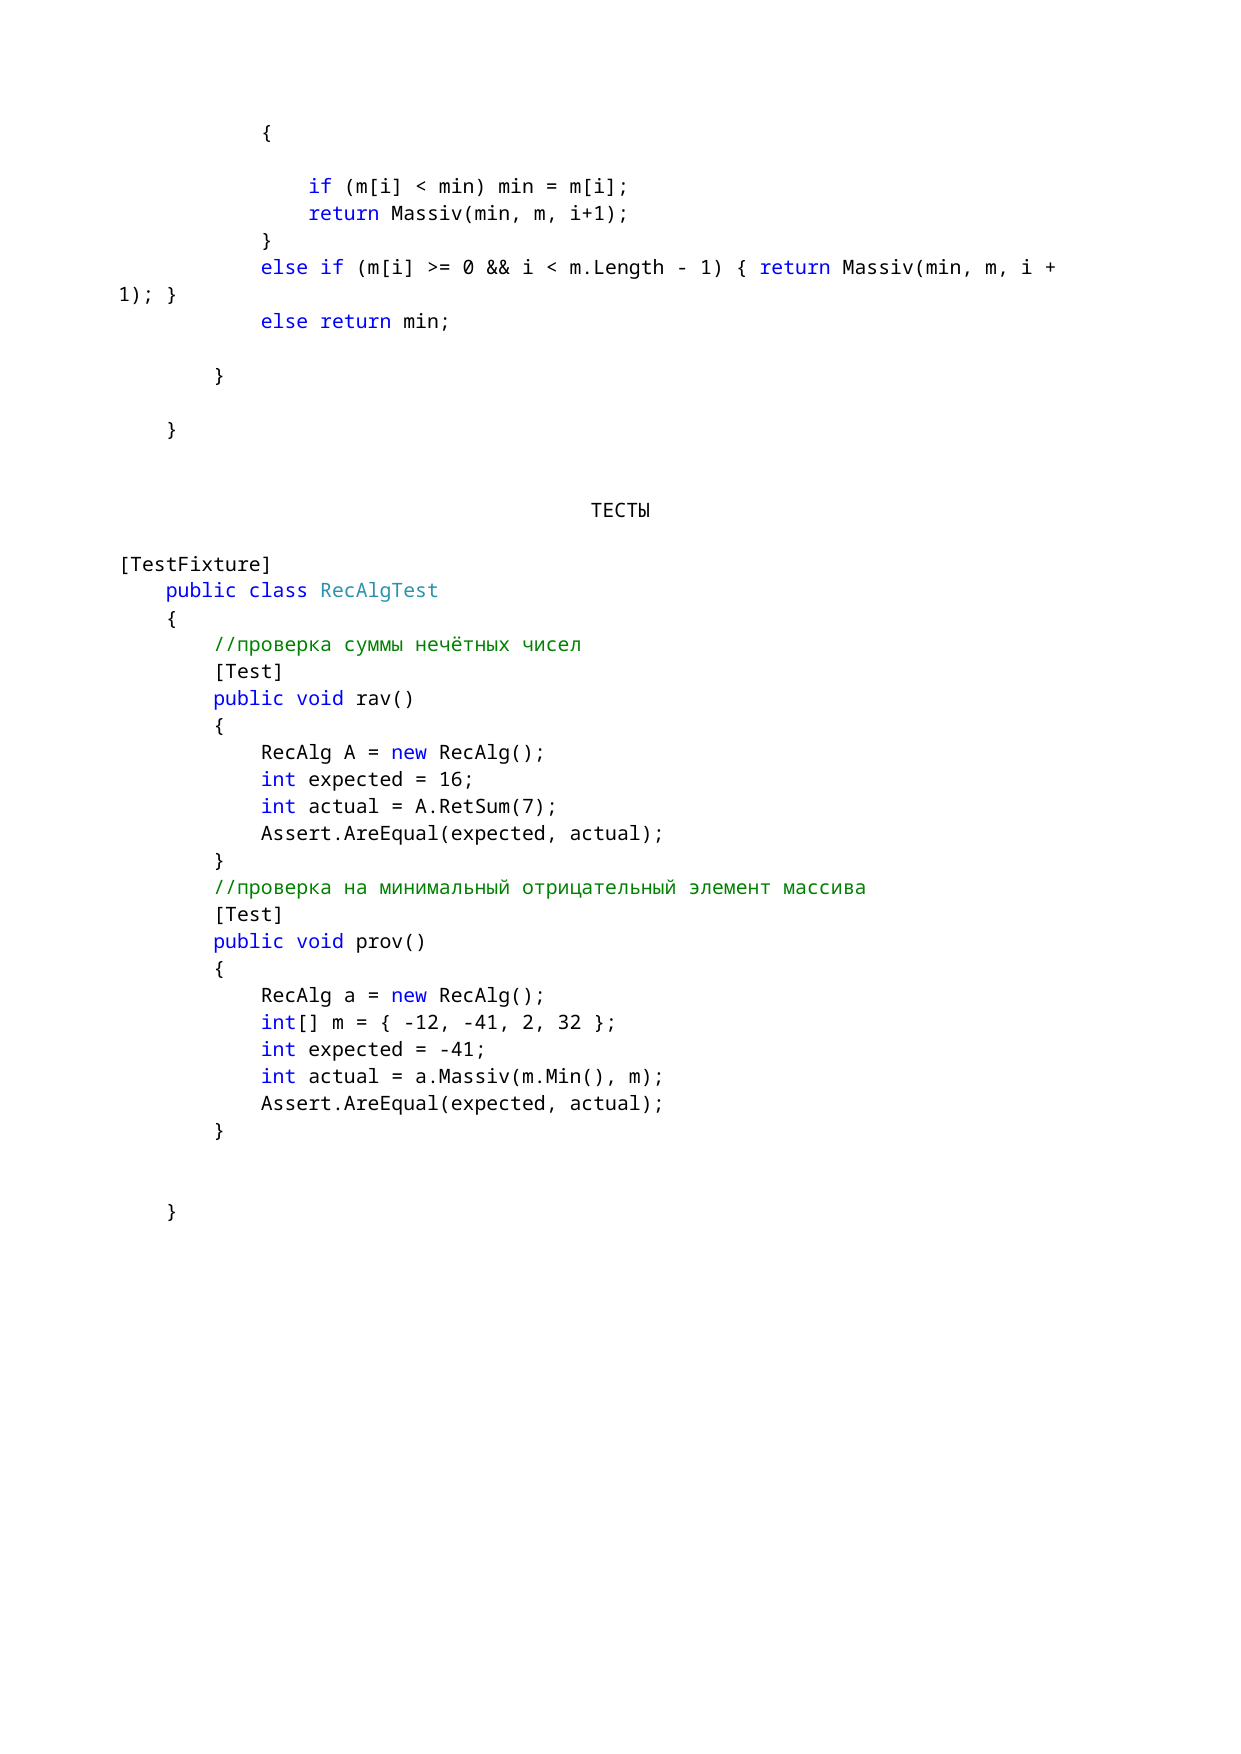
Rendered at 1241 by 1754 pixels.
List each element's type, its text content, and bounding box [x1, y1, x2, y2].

text } [118, 226, 1122, 253]
text //проверка на минимальный отрицательный элемент массива [118, 873, 1122, 901]
text { [118, 954, 1122, 981]
text [Test] [118, 901, 1122, 927]
text int actual = A.RetSum(7); [118, 793, 1122, 819]
text //проверка суммы нечётных чисел [118, 631, 1122, 658]
text RecAlg A = new RecAlg(); [118, 739, 1122, 766]
text public void prov() [118, 927, 1122, 954]
text } [118, 361, 1122, 388]
text return Massiv(min, m, i+1); [118, 199, 1122, 226]
text Assert.AreEqual(expected, actual); [118, 1089, 1122, 1116]
text public class RecAlgTest [118, 577, 1122, 604]
text else if (m[i] >= 0 && i < m.Length - 1) { return Massiv(min, m, i + 1); } [118, 253, 1122, 307]
text } [118, 1116, 1122, 1143]
text { [118, 604, 1122, 631]
text Assert.AreEqual(expected, actual); [118, 819, 1122, 847]
text int expected = -41; [118, 1035, 1122, 1062]
text } [118, 847, 1122, 873]
text } [118, 415, 1122, 442]
text int[] m = { -12, -41, 2, 32 }; [118, 1008, 1122, 1035]
text [Test] [118, 658, 1122, 685]
text } [118, 1197, 1122, 1224]
text RecAlg a = new RecAlg(); [118, 981, 1122, 1008]
text ТЕСТЫ [118, 496, 1122, 523]
text else return min; [118, 307, 1122, 334]
text { [118, 712, 1122, 739]
text int expected = 16; [118, 766, 1122, 793]
text [TestFixture] [118, 550, 1122, 577]
text { [118, 118, 1122, 145]
text int actual = a.Massiv(m.Min(), m); [118, 1062, 1122, 1089]
text if (m[i] < min) min = m[i]; [118, 172, 1122, 199]
text public void rav() [118, 685, 1122, 712]
